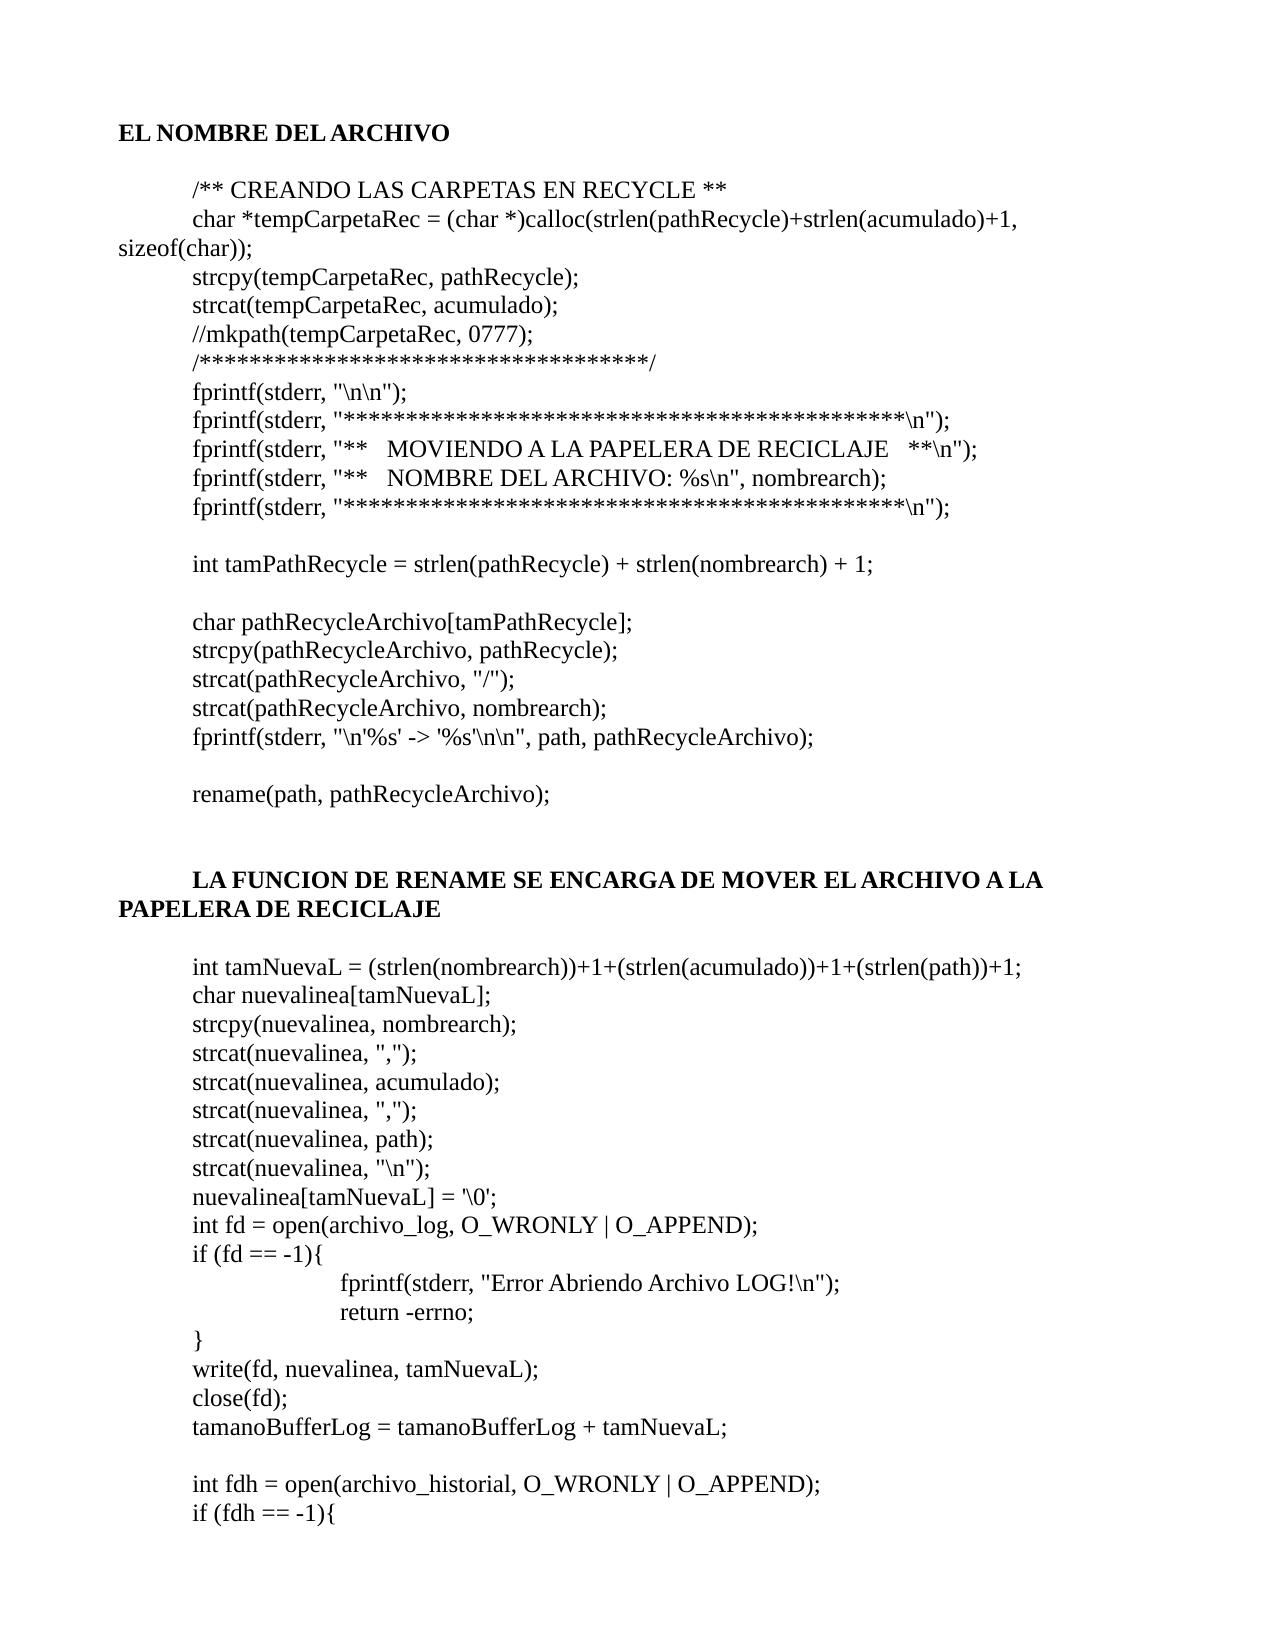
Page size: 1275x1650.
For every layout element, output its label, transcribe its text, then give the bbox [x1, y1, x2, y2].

text tamanoBufferLog = tamanoBufferLog + tamNuevaL; [118, 1412, 1157, 1441]
text strcpy(nuevalinea, nombrearch); [118, 1009, 1157, 1038]
text char *tempCarpetaRec = (char *)calloc(strlen(pathRecycle)+strlen(acumulado)+1, sizeof(char)); [118, 204, 1157, 262]
text strcat(tempCarpetaRec, acumulado); [118, 291, 1157, 319]
text int fdh = open(archivo_historial, O_WRONLY | O_APPEND); [118, 1469, 1157, 1498]
text if (fdh == -1){ [118, 1498, 1157, 1527]
text char pathRecycleArchivo[tamPathRecycle]; [118, 607, 1157, 636]
text int tamNuevaL = (strlen(nombrearch))+1+(strlen(acumulado))+1+(strlen(path))+1; [118, 952, 1157, 981]
text LA FUNCION DE RENAME SE ENCARGA DE MOVER EL ARCHIVO A LA PAPELERA DE RECICLAJE [118, 866, 1157, 923]
text strcpy(pathRecycleArchivo, pathRecycle); [118, 636, 1157, 664]
text strcat(nuevalinea, ","); [118, 1096, 1157, 1124]
text /** CREANDO LAS CARPETAS EN RECYCLE ** [118, 176, 1157, 204]
text int tamPathRecycle = strlen(pathRecycle) + strlen(nombrearch) + 1; [118, 549, 1157, 578]
text strcat(nuevalinea, ","); [118, 1038, 1157, 1067]
text char nuevalinea[tamNuevaL]; [118, 981, 1157, 1009]
text fprintf(stderr, "\n'%s' -> '%s'\n\n", path, pathRecycleArchivo); [118, 722, 1157, 751]
text fprintf(stderr, "\n\n"); [118, 377, 1157, 406]
text fprintf(stderr, "Error Abriendo Archivo LOG!\n"); [118, 1268, 1157, 1297]
text strcpy(tempCarpetaRec, pathRecycle); [118, 262, 1157, 291]
text } [118, 1326, 1157, 1354]
text if (fd == -1){ [118, 1239, 1157, 1268]
text strcat(pathRecycleArchivo, "/"); [118, 664, 1157, 693]
text //mkpath(tempCarpetaRec, 0777); [118, 319, 1157, 348]
text fprintf(stderr, "*********************************************\n"); [118, 406, 1157, 434]
text return -errno; [118, 1297, 1157, 1326]
text nuevalinea[tamNuevaL] = '\0'; [118, 1182, 1157, 1211]
text int fd = open(archivo_log, O_WRONLY | O_APPEND); [118, 1211, 1157, 1239]
text close(fd); [118, 1383, 1157, 1412]
text EL NOMBRE DEL ARCHIVO [118, 118, 1157, 147]
text strcat(pathRecycleArchivo, nombrearch); [118, 693, 1157, 722]
text rename(path, pathRecycleArchivo); [118, 779, 1157, 808]
text strcat(nuevalinea, path); [118, 1124, 1157, 1153]
text fprintf(stderr, "*********************************************\n"); [118, 492, 1157, 521]
text strcat(nuevalinea, "\n"); [118, 1153, 1157, 1182]
text fprintf(stderr, "** NOMBRE DEL ARCHIVO: %s\n", nombrearch); [118, 463, 1157, 492]
text write(fd, nuevalinea, tamNuevaL); [118, 1354, 1157, 1383]
text strcat(nuevalinea, acumulado); [118, 1067, 1157, 1096]
text /************************************/ [118, 348, 1157, 377]
text fprintf(stderr, "** MOVIENDO A LA PAPELERA DE RECICLAJE **\n"); [118, 434, 1157, 463]
